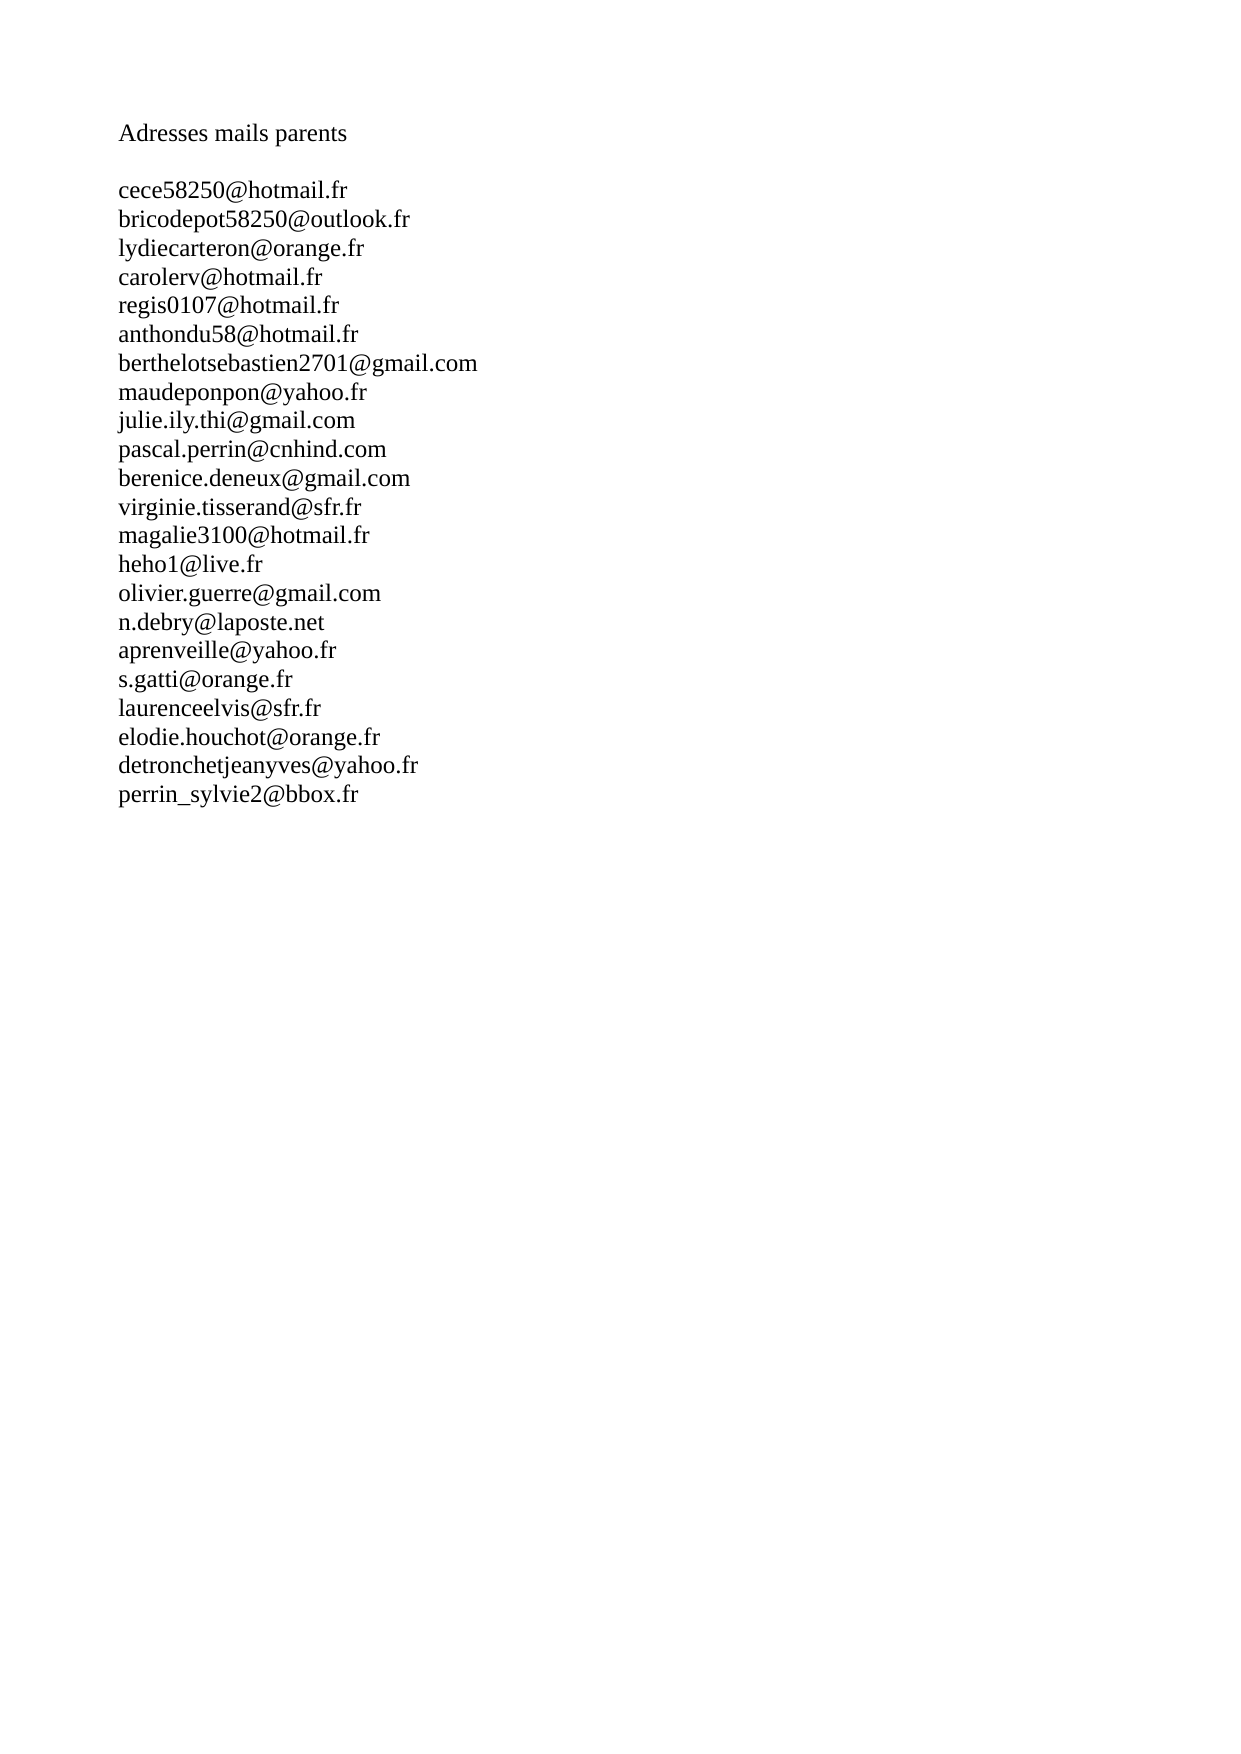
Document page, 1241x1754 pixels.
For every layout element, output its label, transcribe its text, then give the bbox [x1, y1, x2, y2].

text n.debry@laposte.net [118, 607, 1122, 636]
text maudeponpon@yahoo.fr [118, 377, 1122, 406]
text aprenveille@yahoo.fr [118, 636, 1122, 664]
text pascal.perrin@cnhind.com [118, 434, 1122, 463]
text carolerv@hotmail.fr [118, 262, 1122, 291]
text detronchetjeanyves@yahoo.fr [118, 751, 1122, 779]
text virginie.tisserand@sfr.fr [118, 492, 1122, 521]
text berenice.deneux@gmail.com [118, 463, 1122, 492]
text magalie3100@hotmail.fr [118, 521, 1122, 549]
text lydiecarteron@orange.fr [118, 233, 1122, 262]
text anthondu58@hotmail.fr [118, 319, 1122, 348]
text bricodepot58250@outlook.fr [118, 204, 1122, 233]
text heho1@live.fr [118, 549, 1122, 578]
text regis0107@hotmail.fr [118, 291, 1122, 319]
text s.gatti@orange.fr [118, 664, 1122, 693]
text julie.ily.thi@gmail.com [118, 406, 1122, 434]
text Adresses mails parents [118, 118, 1122, 147]
text olivier.guerre@gmail.com [118, 578, 1122, 607]
text elodie.houchot@orange.fr [118, 722, 1122, 751]
text laurenceelvis@sfr.fr [118, 693, 1122, 722]
text cece58250@hotmail.fr [118, 176, 1122, 204]
text berthelotsebastien2701@gmail.com [118, 348, 1122, 377]
text perrin_sylvie2@bbox.fr [118, 779, 1122, 808]
